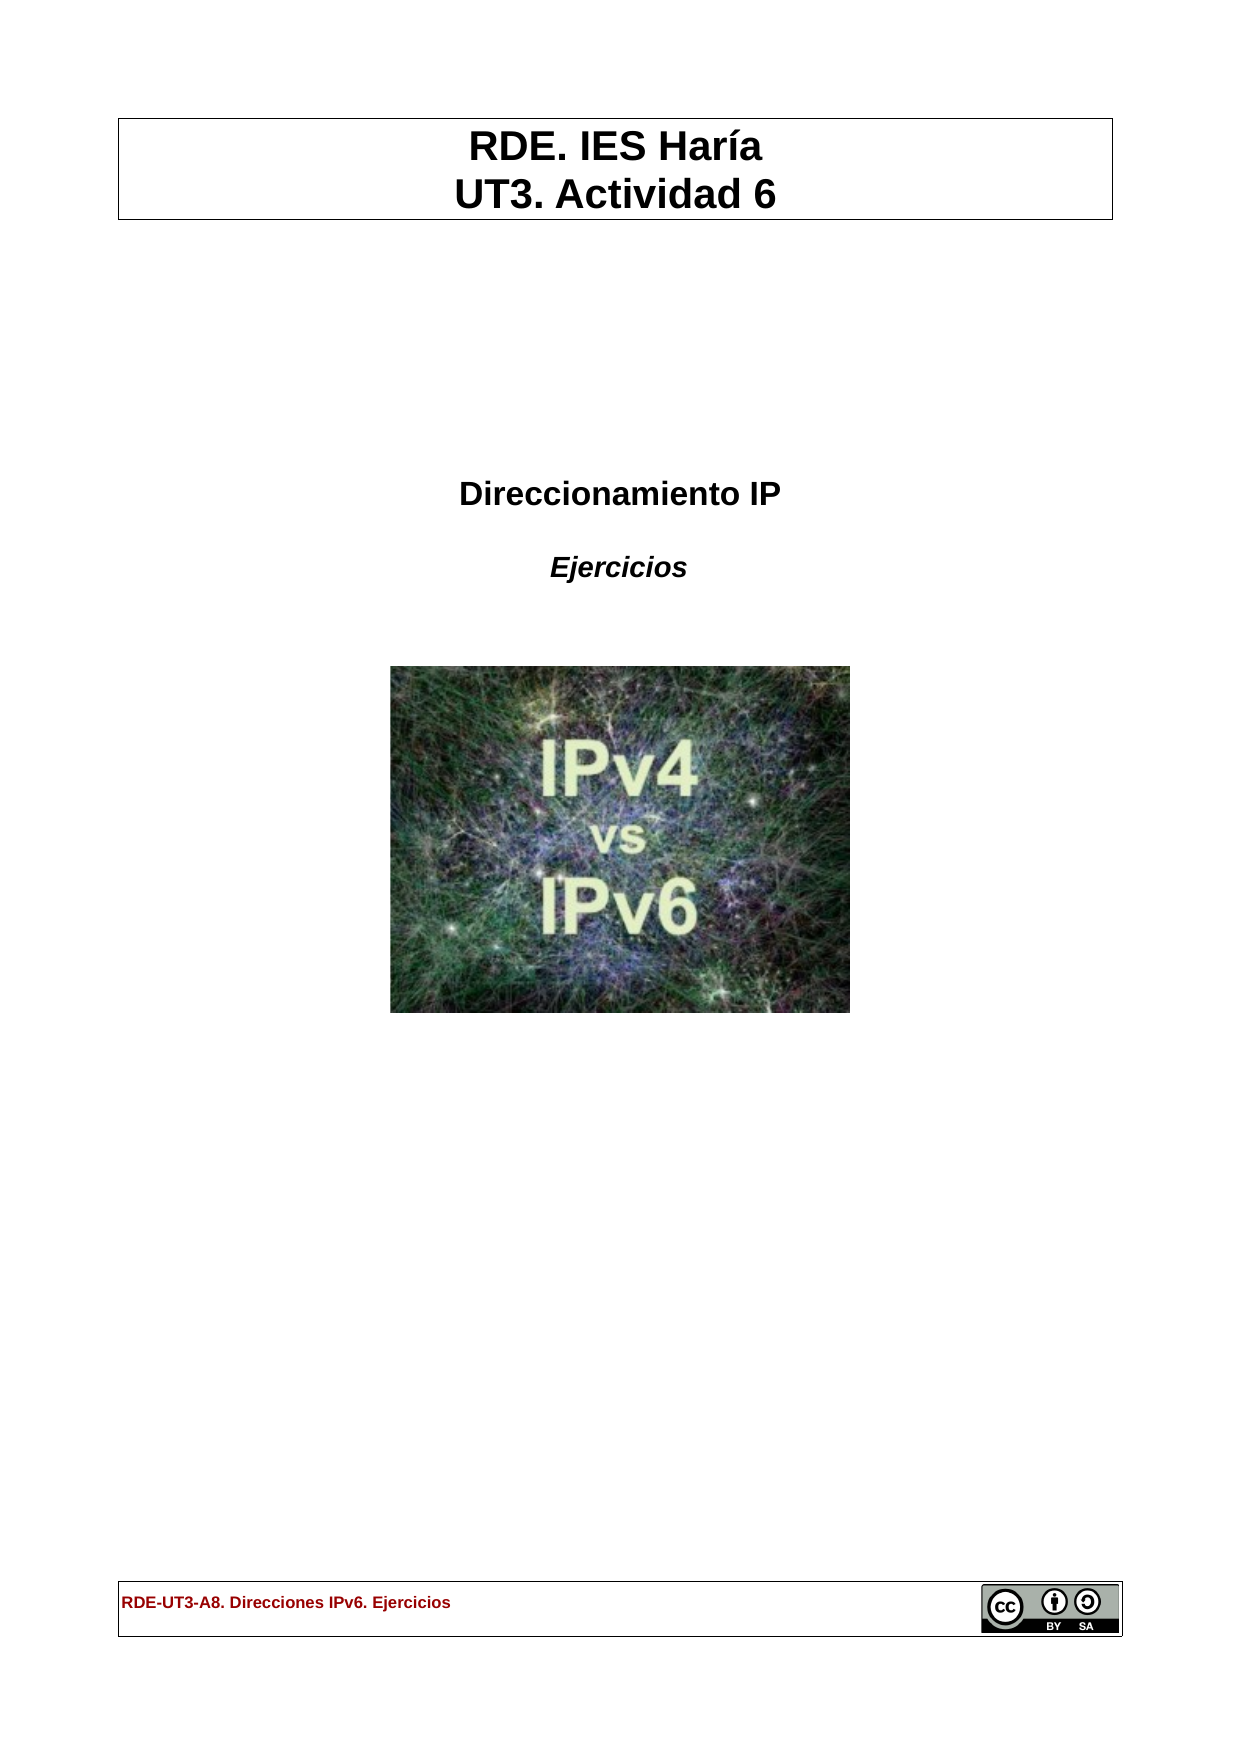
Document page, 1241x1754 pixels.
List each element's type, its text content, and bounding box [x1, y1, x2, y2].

text UT3. Actividad 6 [119, 166, 1112, 219]
picture [390, 666, 850, 1013]
subtitle Ejercicios [118, 550, 1122, 583]
text RDE. IES Haría [119, 119, 1112, 166]
subtitle Direccionamiento IP [118, 474, 1122, 512]
picture [981, 1584, 1119, 1633]
